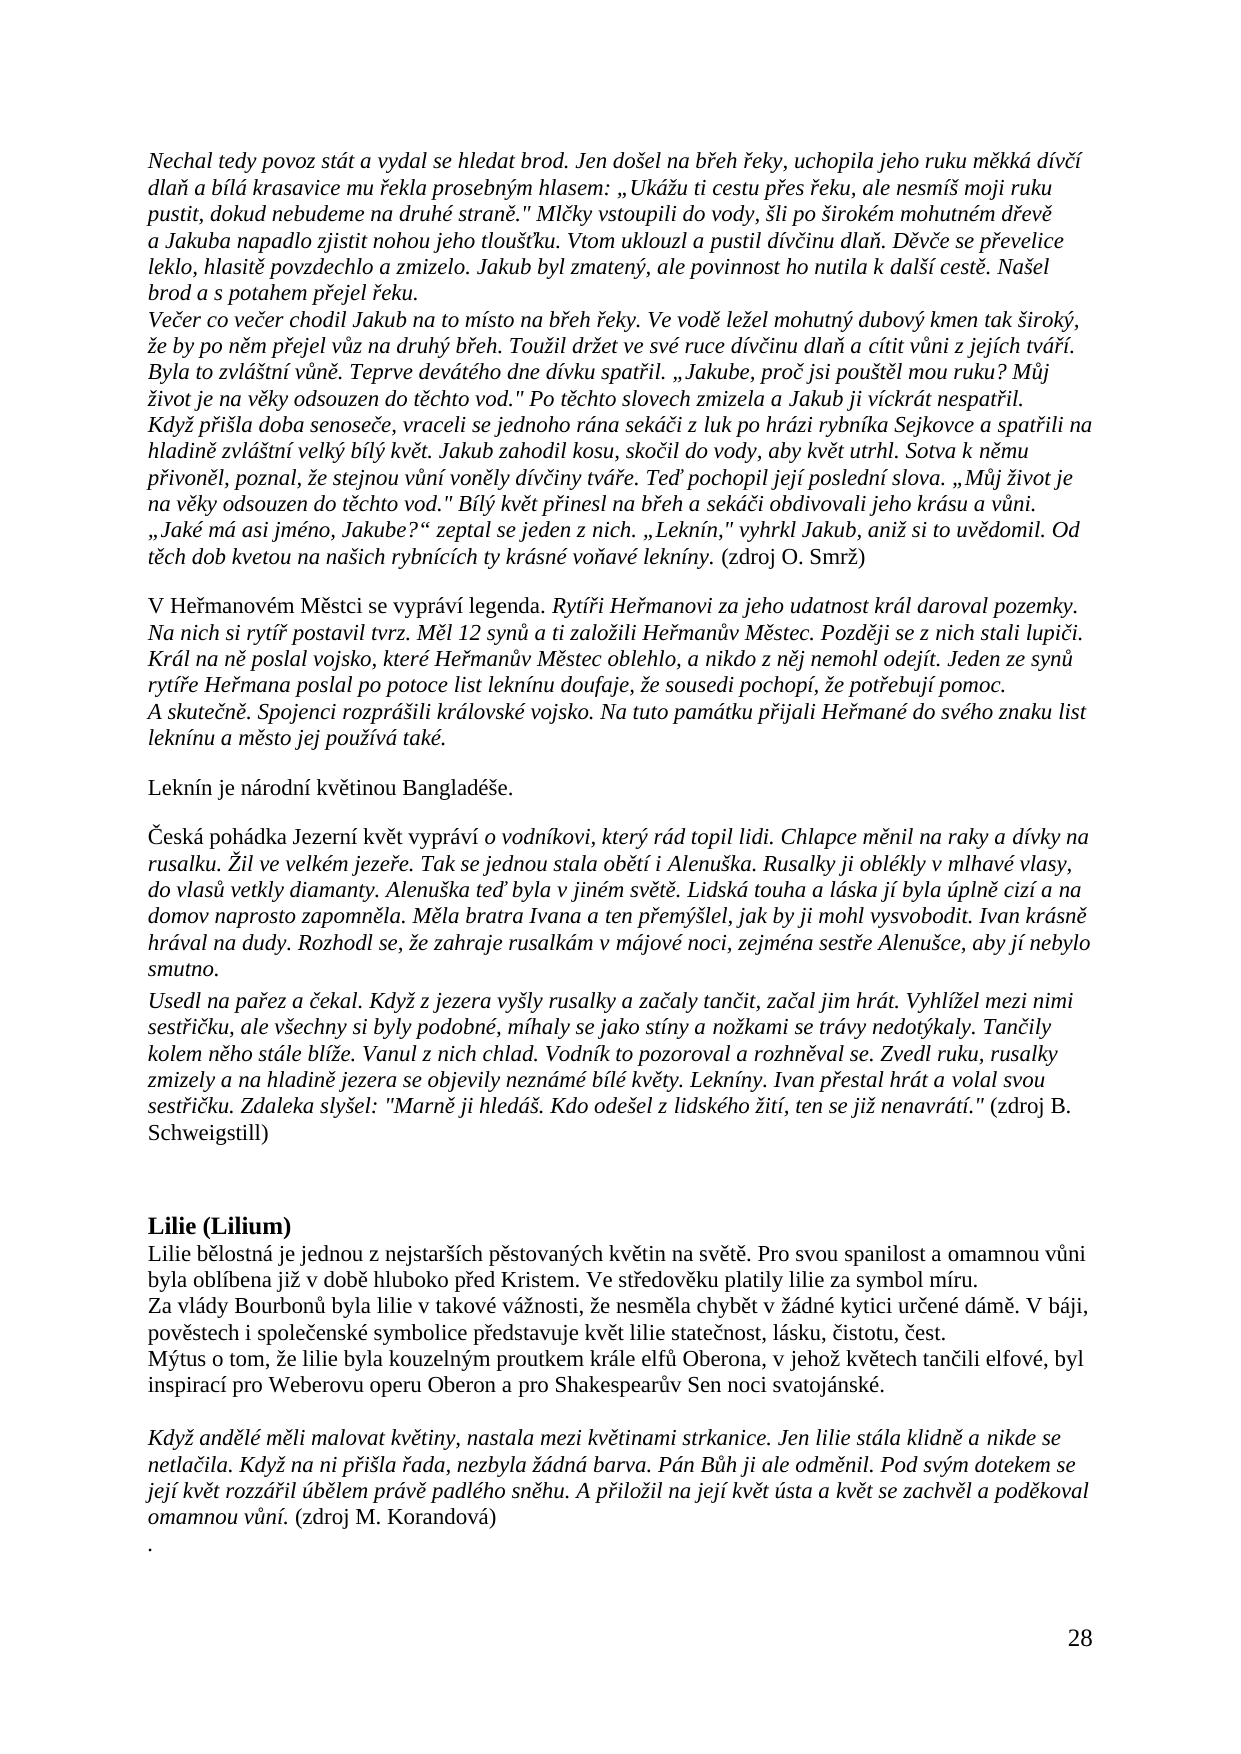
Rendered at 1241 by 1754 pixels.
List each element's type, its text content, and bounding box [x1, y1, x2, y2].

text . [148, 1530, 1093, 1556]
text Lilie (Lilium) [148, 1211, 1093, 1240]
text Česká pohádka Jezerní květ vypráví o vodníkovi, který rád topil lidi. Chlapce měnil na raky a dívky na rusalku. Žil ve velkém jezeře. Tak se jednou stala obětí i Alenuška. Rusalky ji oblékly v mlhavé vlasy, do vlasů vetkly diamanty. Alenuška teď byla v jiném světě. Lidská touha a láska jí byla úplně cizí a na domov naprosto zapomněla. Měla bratra Ivana a ten přemýšlel, jak by ji mohl vysvobodit. Ivan krásně hrával na dudy. Rozhodl se, že zahraje rusalkám v májové noci, zejména sestře Alenušce, aby jí nebylo smutno. [148, 823, 1093, 982]
text Usedl na pařez a čekal. Když z jezera vyšly rusalky a začaly tančit, začal jim hrát. Vyhlížel mezi nimi sestřičku, ale všechny si byly podobné, míhaly se jako stíny a nožkami se trávy nedotýkaly. Tančily kolem něho stále blíže. Vanul z nich chlad. Vodník to pozoroval a rozhněval se. Zvedl ruku, rusalky zmizely a na hladině jezera se objevily neznámé bílé květy. Lekníny. Ivan přestal hrát a volal svou sestřičku. Zdaleka slyšel: "Marně ji hledáš. Kdo odešel z lidského žití, ten se již nenavrátí." (zdroj B. Schweigstill) [148, 987, 1093, 1145]
text V Heřmanovém Městci se vypráví legenda. Rytíři Heřmanovi za jeho udatnost král daroval pozemky. Na nich si rytíř postavil tvrz. Měl 12 synů a ti založili Heřmanův Městec. Později se z nich stali lupiči. Král na ně poslal vojsko, které Heřmanův Městec oblehlo, a nikdo z něj nemohl odejít. Jeden ze synů rytíře Heřmana poslal po potoce list leknínu doufaje, že sousedi pochopí, že potřebují pomoc. A skutečně. Spojenci rozprášili královské vojsko. Na tuto památku přijali Heřmané do svého znaku list leknínu a město jej používá také. [148, 592, 1093, 751]
text Lilie bělostná je jednou z nejstarších pěstovaných květin na světě. Pro svou spanilost a omamnou vůni byla oblíbena již v době hluboko před Kristem. Ve středověku platily lilie za symbol míru. [148, 1240, 1093, 1292]
text Mýtus o tom, že lilie byla kouzelným proutkem krále elfů Oberona, v jehož květech tančili elfové, byl inspirací pro Weberovu operu Oberon a pro Shakespearův Sen noci svatojánské. [148, 1345, 1093, 1398]
text Když přišla doba senoseče, vraceli se jednoho rána sekáči z luk po hrázi rybníka Sejkovce a spatřili na hladině zvláštní velký bílý květ. Jakub zahodil kosu, skočil do vody, aby květ utrhl. Sotva k němu přivoněl, poznal, že stejnou vůní voněly dívčiny tváře. Teď pochopil její poslední slova. „Můj život je na věky odsouzen do těchto vod." Bílý květ přinesl na břeh a sekáči obdivovali jeho krásu a vůni. „Jaké má asi jméno, Jakube?“ zeptal se jeden z nich. „Leknín," vyhrkl Jakub, aniž si to uvědomil. Od těch dob kvetou na našich rybnících ty krásné voňavé lekníny. (zdroj O. Smrž) [148, 411, 1093, 569]
text Leknín je národní květinou Bangladéše. [148, 774, 1093, 800]
text Večer co večer chodil Jakub na to místo na břeh řeky. Ve vodě ležel mohutný dubový kmen tak široký, že by po něm přejel vůz na druhý břeh. Toužil držet ve své ruce dívčinu dlaň a cítit vůni z jejích tváří. Byla to zvláštní vůně. Teprve devátého dne dívku spatřil. „Jakube, proč jsi pouštěl mou ruku? Můj život je na věky odsouzen do těchto vod." Po těchto slovech zmizela a Jakub ji víckrát nespatřil. [148, 306, 1093, 411]
text Za vlády Bourbonů byla lilie v takové vážnosti, že nesměla chybět v žádné kytici určené dámě. V báji, pověstech i společenské symbolice představuje květ lilie statečnost, lásku, čistotu, čest. [148, 1292, 1093, 1345]
text Když andělé měli malovat květiny, nastala mezi květinami strkanice. Jen lilie stála klidně a nikde se netlačila. Když na ni přišla řada, nezbyla žádná barva. Pán Bůh ji ale odměnil. Pod svým dotekem se její květ rozzářil úbělem právě padlého sněhu. A přiložil na její květ ústa a květ se zachvěl a poděkoval omamnou vůní. (zdroj M. Korandová) [148, 1424, 1093, 1530]
text Nechal tedy povoz stát a vydal se hledat brod. Jen došel na břeh řeky, uchopila jeho ruku měkká dívčí dlaň a bílá krasavice mu řekla prosebným hlasem: „Ukážu ti cestu přes řeku, ale nesmíš moji ruku pustit, dokud nebudeme na druhé straně." Mlčky vstoupili do vody, šli po širokém mohutném dřevě a Jakuba napadlo zjistit nohou jeho tloušťku. Vtom uklouzl a pustil dívčinu dlaň. Děvče se převelice leklo, hlasitě povzdechlo a zmizelo. Jakub byl zmatený, ale povinnost ho nutila k další cestě. Našel brod a s potahem přejel řeku. [148, 148, 1093, 306]
